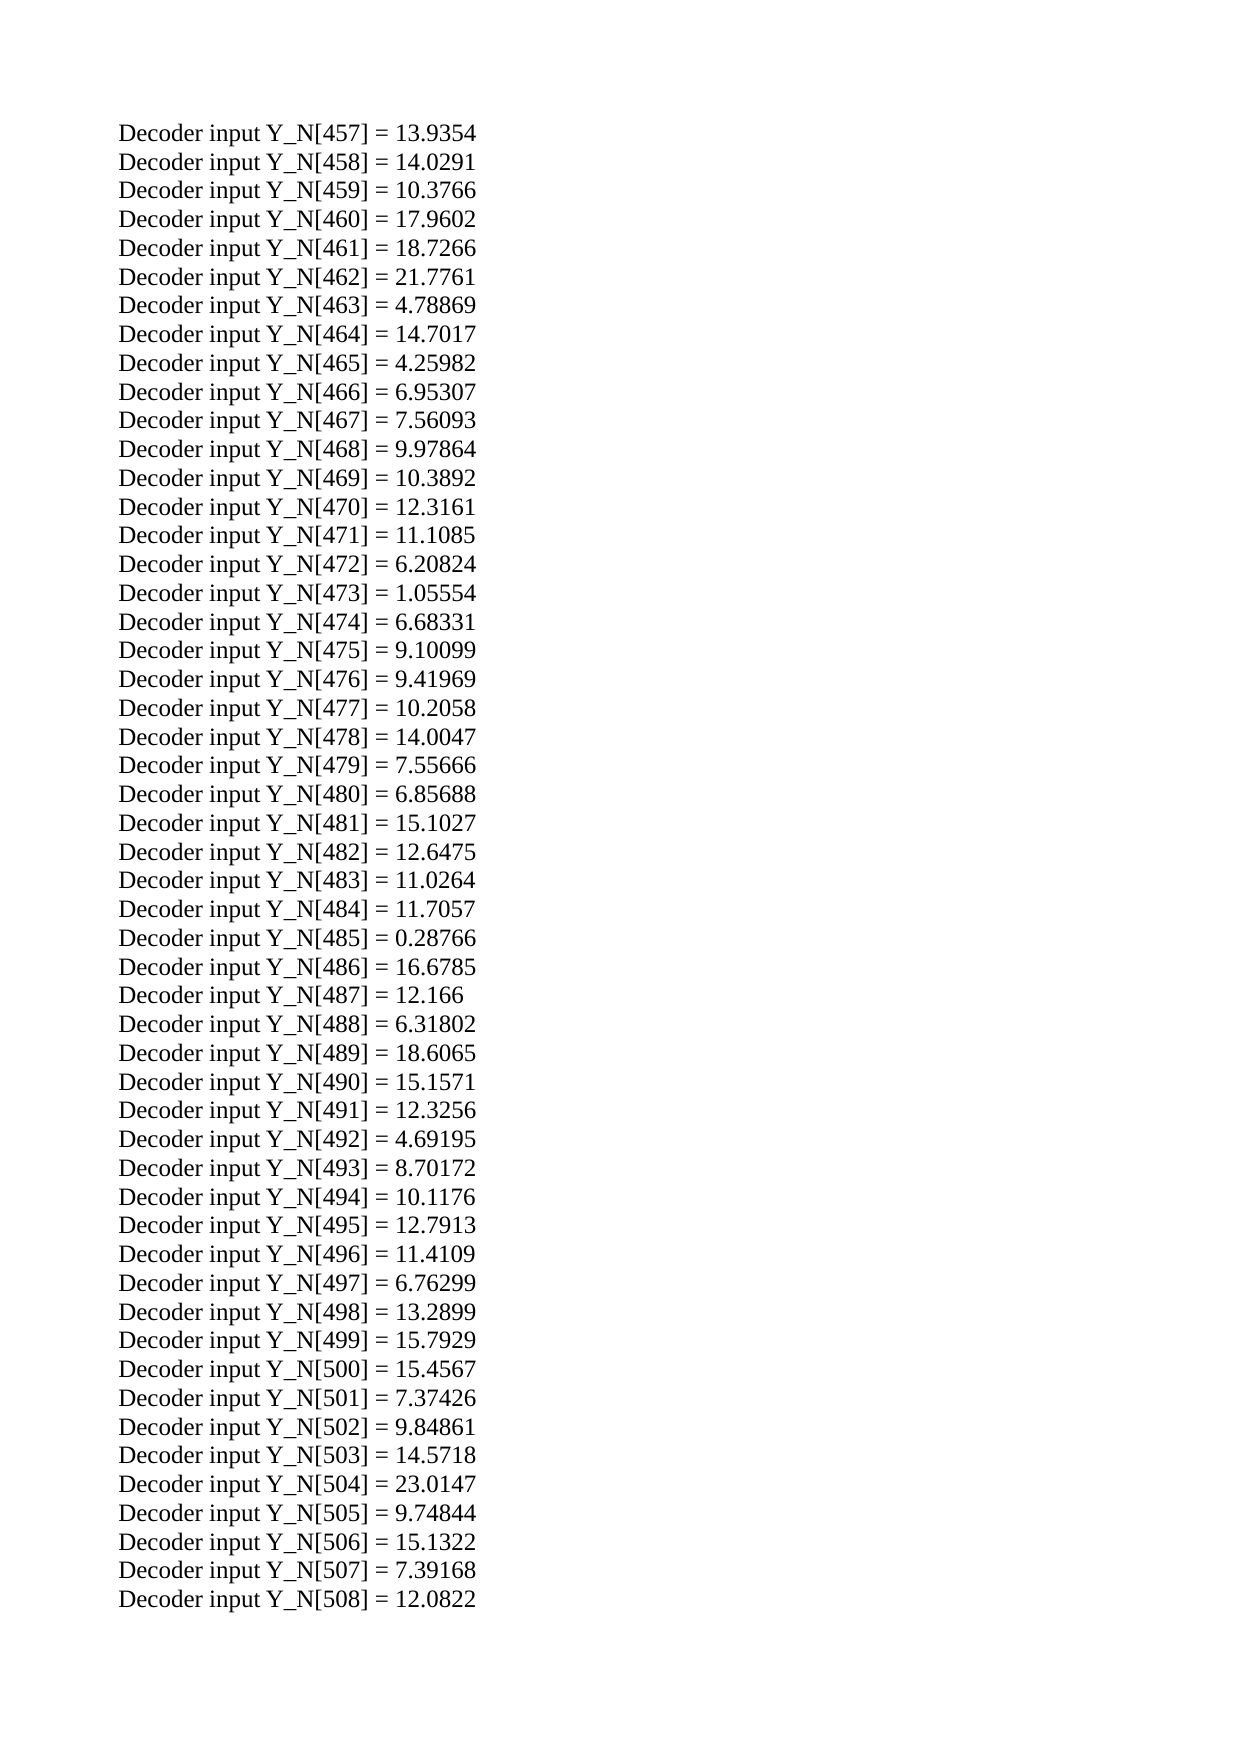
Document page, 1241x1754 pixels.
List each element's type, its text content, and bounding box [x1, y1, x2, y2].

text Decoder input Y_N[485] = 0.28766 [118, 923, 1122, 952]
text Decoder input Y_N[467] = 7.56093 [118, 406, 1122, 434]
text Decoder input Y_N[490] = 15.1571 [118, 1067, 1122, 1096]
text Decoder input Y_N[457] = 13.9354 [118, 118, 1122, 147]
text Decoder input Y_N[478] = 14.0047 [118, 722, 1122, 751]
text Decoder input Y_N[463] = 4.78869 [118, 291, 1122, 319]
text Decoder input Y_N[480] = 6.85688 [118, 779, 1122, 808]
text Decoder input Y_N[504] = 23.0147 [118, 1469, 1122, 1498]
text Decoder input Y_N[462] = 21.7761 [118, 262, 1122, 291]
text Decoder input Y_N[475] = 9.10099 [118, 636, 1122, 664]
text Decoder input Y_N[502] = 9.84861 [118, 1412, 1122, 1441]
text Decoder input Y_N[503] = 14.5718 [118, 1441, 1122, 1469]
text Decoder input Y_N[473] = 1.05554 [118, 578, 1122, 607]
text Decoder input Y_N[468] = 9.97864 [118, 434, 1122, 463]
text Decoder input Y_N[488] = 6.31802 [118, 1009, 1122, 1038]
text Decoder input Y_N[497] = 6.76299 [118, 1268, 1122, 1297]
text Decoder input Y_N[506] = 15.1322 [118, 1527, 1122, 1556]
text Decoder input Y_N[479] = 7.55666 [118, 751, 1122, 779]
text Decoder input Y_N[460] = 17.9602 [118, 204, 1122, 233]
text Decoder input Y_N[464] = 14.7017 [118, 319, 1122, 348]
text Decoder input Y_N[493] = 8.70172 [118, 1153, 1122, 1182]
text Decoder input Y_N[476] = 9.41969 [118, 664, 1122, 693]
text Decoder input Y_N[500] = 15.4567 [118, 1354, 1122, 1383]
text Decoder input Y_N[483] = 11.0264 [118, 866, 1122, 894]
text Decoder input Y_N[459] = 10.3766 [118, 176, 1122, 204]
text Decoder input Y_N[501] = 7.37426 [118, 1383, 1122, 1412]
text Decoder input Y_N[494] = 10.1176 [118, 1182, 1122, 1211]
text Decoder input Y_N[486] = 16.6785 [118, 952, 1122, 981]
text Decoder input Y_N[496] = 11.4109 [118, 1239, 1122, 1268]
text Decoder input Y_N[492] = 4.69195 [118, 1124, 1122, 1153]
text Decoder input Y_N[498] = 13.2899 [118, 1297, 1122, 1326]
text Decoder input Y_N[495] = 12.7913 [118, 1211, 1122, 1239]
text Decoder input Y_N[487] = 12.166 [118, 981, 1122, 1009]
text Decoder input Y_N[482] = 12.6475 [118, 837, 1122, 866]
text Decoder input Y_N[507] = 7.39168 [118, 1556, 1122, 1584]
text Decoder input Y_N[471] = 11.1085 [118, 521, 1122, 549]
text Decoder input Y_N[477] = 10.2058 [118, 693, 1122, 722]
text Decoder input Y_N[474] = 6.68331 [118, 607, 1122, 636]
text Decoder input Y_N[472] = 6.20824 [118, 549, 1122, 578]
text Decoder input Y_N[461] = 18.7266 [118, 233, 1122, 262]
text Decoder input Y_N[465] = 4.25982 [118, 348, 1122, 377]
text Decoder input Y_N[469] = 10.3892 [118, 463, 1122, 492]
text Decoder input Y_N[489] = 18.6065 [118, 1038, 1122, 1067]
text Decoder input Y_N[491] = 12.3256 [118, 1096, 1122, 1124]
text Decoder input Y_N[508] = 12.0822 [118, 1584, 1122, 1613]
text Decoder input Y_N[458] = 14.0291 [118, 147, 1122, 176]
text Decoder input Y_N[481] = 15.1027 [118, 808, 1122, 837]
text Decoder input Y_N[505] = 9.74844 [118, 1498, 1122, 1527]
text Decoder input Y_N[499] = 15.7929 [118, 1326, 1122, 1354]
text Decoder input Y_N[484] = 11.7057 [118, 894, 1122, 923]
text Decoder input Y_N[470] = 12.3161 [118, 492, 1122, 521]
text Decoder input Y_N[466] = 6.95307 [118, 377, 1122, 406]
